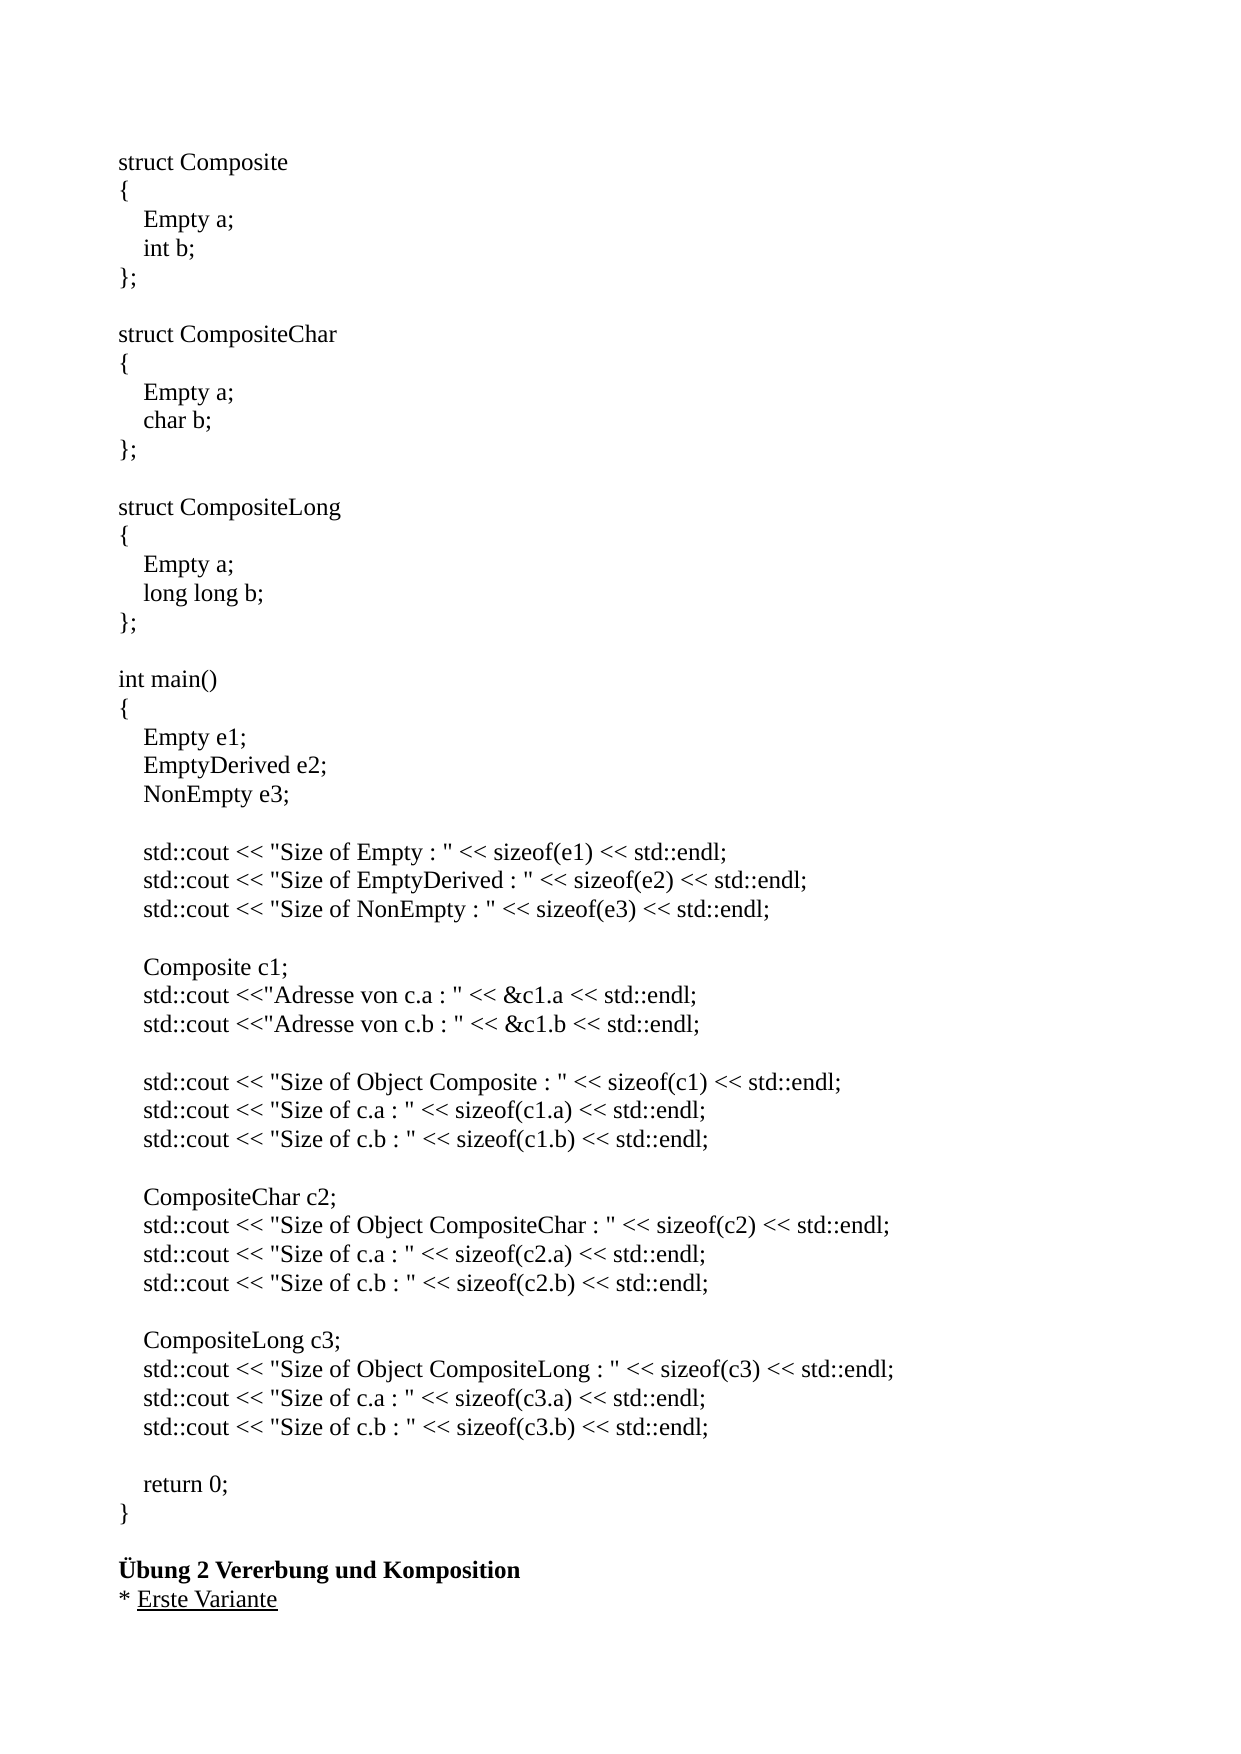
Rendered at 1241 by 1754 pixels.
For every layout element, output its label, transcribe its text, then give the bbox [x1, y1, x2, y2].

text { [118, 693, 1122, 722]
text struct CompositeLong [118, 492, 1122, 521]
text std::cout << "Size of c.a : " << sizeof(c2.a) << std::endl; [118, 1239, 1122, 1268]
text Composite c1; [118, 952, 1122, 981]
text EmptyDerived e2; [118, 751, 1122, 779]
text int main() [118, 664, 1122, 693]
text long long b; [118, 578, 1122, 607]
text std::cout << "Size of c.a : " << sizeof(c3.a) << std::endl; [118, 1383, 1122, 1412]
text { [118, 521, 1122, 549]
text Empty a; [118, 377, 1122, 406]
text std::cout << "Size of NonEmpty : " << sizeof(e3) << std::endl; [118, 894, 1122, 923]
text CompositeChar c2; [118, 1182, 1122, 1211]
text * Erste Variante [118, 1584, 1122, 1613]
text char b; [118, 406, 1122, 434]
text struct CompositeChar [118, 319, 1122, 348]
text } [118, 1498, 1122, 1527]
text CompositeLong c3; [118, 1326, 1122, 1354]
text struct Composite [118, 147, 1122, 176]
text std::cout << "Size of c.b : " << sizeof(c3.b) << std::endl; [118, 1412, 1122, 1441]
text std::cout <<"Adresse von c.b : " << &c1.b << std::endl; [118, 1009, 1122, 1038]
text std::cout << "Size of Object CompositeChar : " << sizeof(c2) << std::endl; [118, 1211, 1122, 1239]
text std::cout << "Size of Object CompositeLong : " << sizeof(c3) << std::endl; [118, 1354, 1122, 1383]
text }; [118, 607, 1122, 636]
text std::cout << "Size of Object Composite : " << sizeof(c1) << std::endl; [118, 1067, 1122, 1096]
text { [118, 176, 1122, 204]
text Empty a; [118, 204, 1122, 233]
text { [118, 348, 1122, 377]
text }; [118, 262, 1122, 291]
text int b; [118, 233, 1122, 262]
text return 0; [118, 1469, 1122, 1498]
text std::cout << "Size of c.b : " << sizeof(c1.b) << std::endl; [118, 1124, 1122, 1153]
text std::cout <<"Adresse von c.a : " << &c1.a << std::endl; [118, 981, 1122, 1009]
text std::cout << "Size of c.a : " << sizeof(c1.a) << std::endl; [118, 1096, 1122, 1124]
text std::cout << "Size of EmptyDerived : " << sizeof(e2) << std::endl; [118, 866, 1122, 894]
text std::cout << "Size of c.b : " << sizeof(c2.b) << std::endl; [118, 1268, 1122, 1297]
text std::cout << "Size of Empty : " << sizeof(e1) << std::endl; [118, 837, 1122, 866]
text }; [118, 434, 1122, 463]
text Empty a; [118, 549, 1122, 578]
text NonEmpty e3; [118, 779, 1122, 808]
text Übung 2 Vererbung und Komposition [118, 1556, 1122, 1584]
text Empty e1; [118, 722, 1122, 751]
